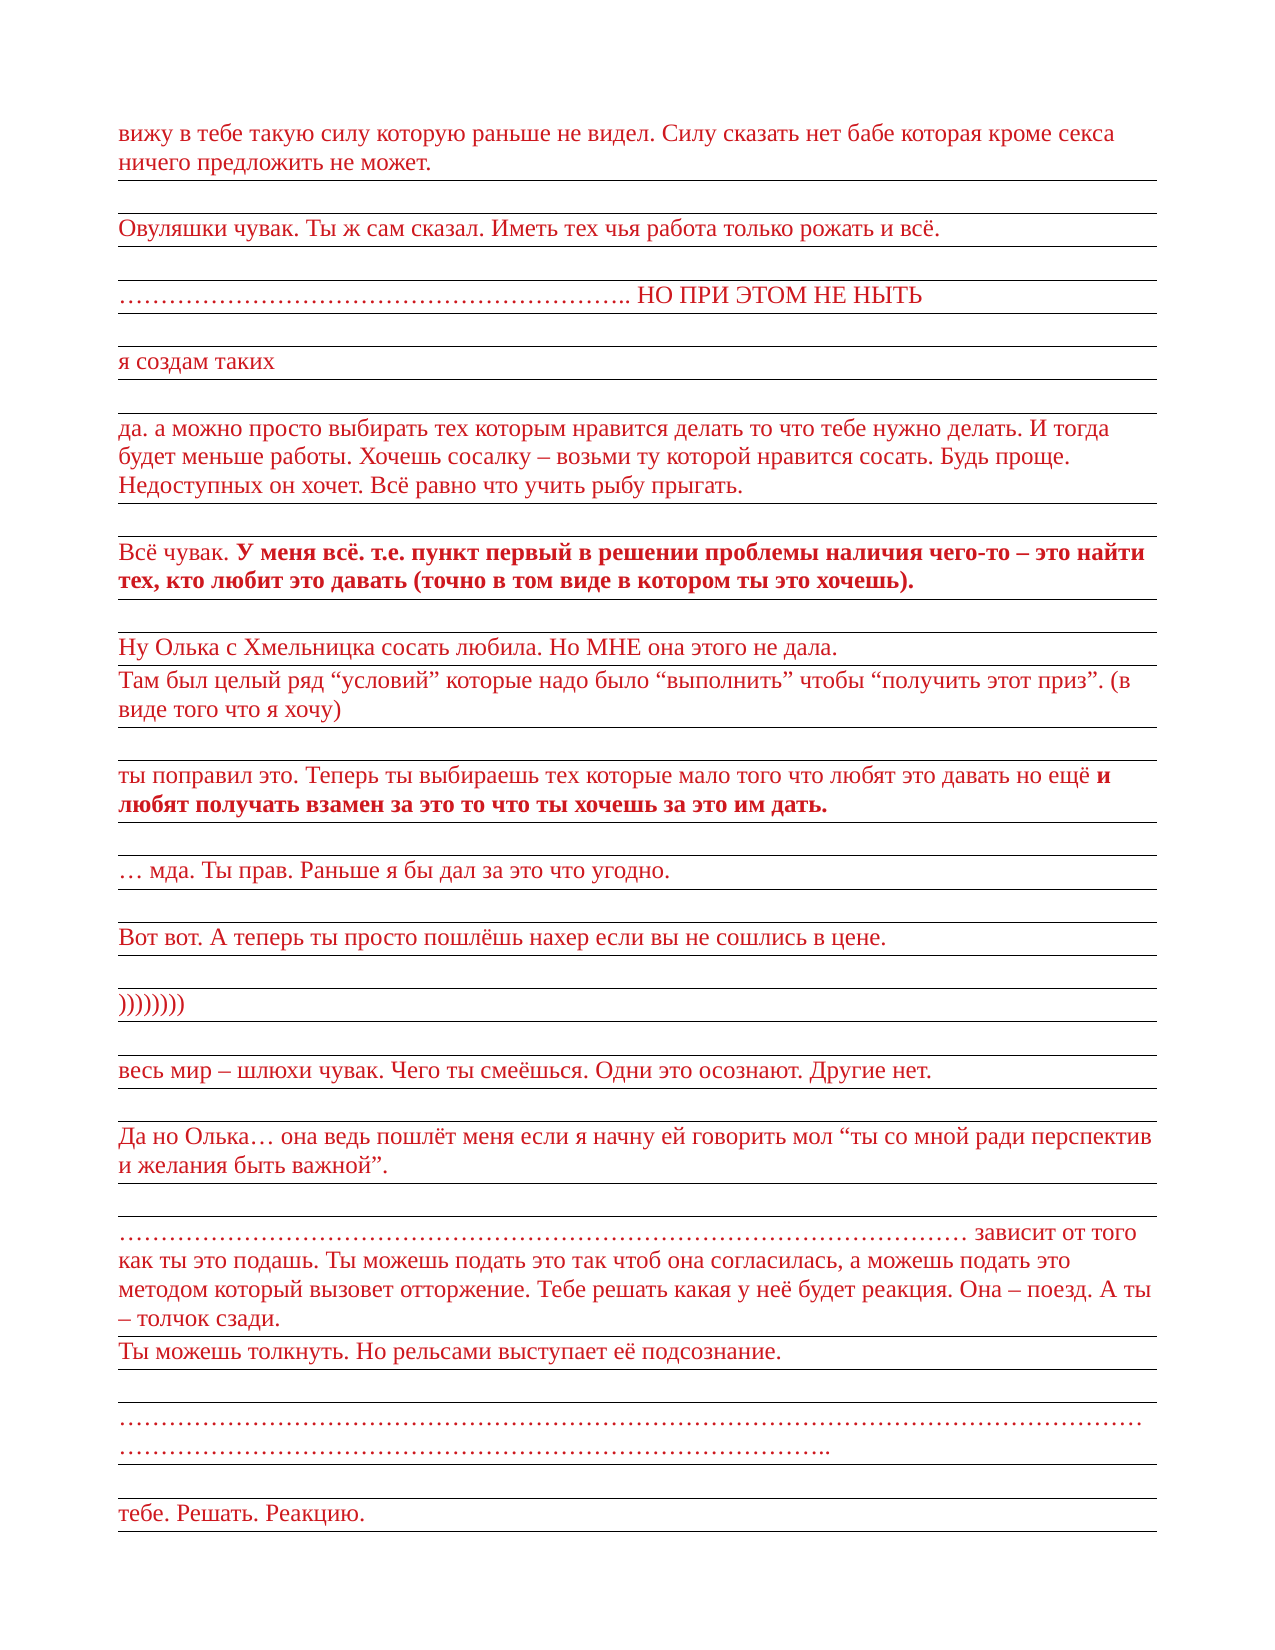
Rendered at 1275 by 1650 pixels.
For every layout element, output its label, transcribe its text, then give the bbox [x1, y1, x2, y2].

text ……………………………………………………………………………………………………………………………………………………………………………………….. [118, 1403, 1157, 1464]
text тебе. Решать. Реакцию. [118, 1499, 1157, 1531]
text Овуляшки чувак. Ты ж сам сказал. Иметь тех чья работа только рожать и всё. [118, 214, 1157, 246]
text … мда. Ты прав. Раньше я бы дал за это что угодно. [118, 856, 1157, 889]
text …………………………………………………….. НО ПРИ ЭТОМ НЕ НЫТЬ [118, 281, 1157, 313]
text Вот вот. А теперь ты просто пошлёшь нахер если вы не сошлись в цене. [118, 923, 1157, 955]
text Да но Олька… она ведь пошлёт меня если я начну ей говорить мол “ты со мной ради перспектив и желания быть важной”. [118, 1122, 1157, 1183]
text вижу в тебе такую силу которую раньше не видел. Силу сказать нет бабе которая кроме секса ничего предложить не может. [118, 118, 1157, 180]
text Всё чувак. У меня всё. т.е. пункт первый в решении проблемы наличия чего-то – это найти тех, кто любит это давать (точно в том виде в котором ты это хочешь). [118, 537, 1157, 599]
text да. а можно просто выбирать тех которым нравится делать то что тебе нужно делать. И тогда будет меньше работы. Хочешь сосалку – возьми ту которой нравится сосать. Будь проще. Недоступных он хочет. Всё равно что учить рыбу прыгать. [118, 414, 1157, 503]
text ты поправил это. Теперь ты выбираешь тех которые мало того что любят это давать но ещё и любят получать взамен за это то что ты хочешь за это им дать. [118, 761, 1157, 822]
text Ты можешь толкнуть. Но рельсами выступает её подсознание. [118, 1337, 1157, 1369]
text я создам таких [118, 347, 1157, 379]
text Ну Олька с Хмельницка сосать любила. Но МНЕ она этого не дала. [118, 633, 1157, 665]
text весь мир – шлюхи чувак. Чего ты смеёшься. Одни это осознают. Другие нет. [118, 1056, 1157, 1088]
text ………………………………………………………………………………………… зависит от того как ты это подашь. Ты можешь подать это так чтоб она согласилась, а можешь подать это методом который вызовет отторжение. Тебе решать какая у неё будет реакция. Она – поезд. А ты – толчок сзади. [118, 1217, 1157, 1336]
text )))))))) [118, 989, 1157, 1021]
text Там был целый ряд “условий” которые надо было “выполнить” чтобы “получить этот приз”. (в виде того что я хочу) [118, 666, 1157, 727]
